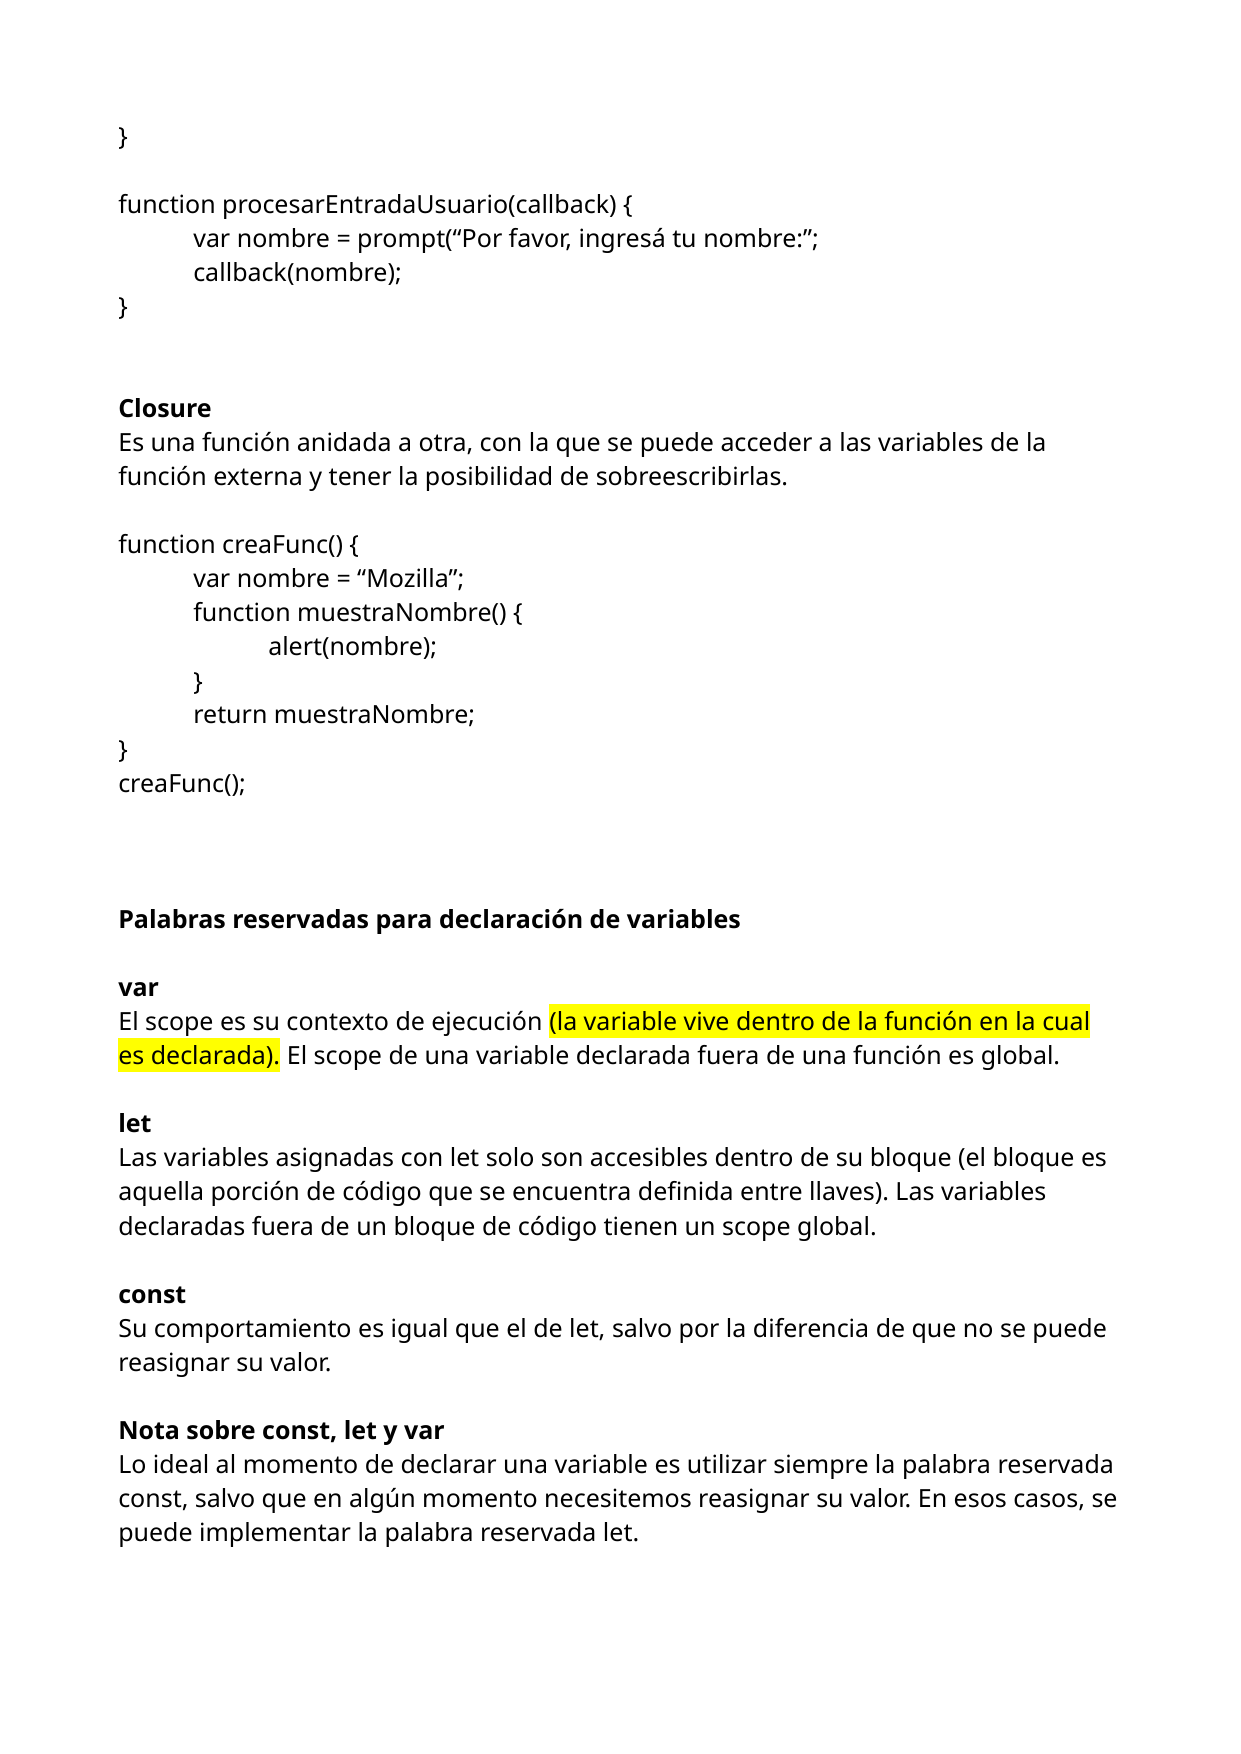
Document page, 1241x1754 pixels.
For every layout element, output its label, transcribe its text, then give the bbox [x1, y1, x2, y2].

text } [118, 663, 1122, 697]
text Nota sobre const, let y var [118, 1412, 1122, 1447]
text Palabras reservadas para declaración de variables [118, 902, 1122, 936]
text Es una función anidada a otra, con la que se puede acceder a las variables de la función externa y tener la posibilidad de sobreescribirlas. [118, 425, 1122, 493]
text El scope es su contexto de ejecución (la variable vive dentro de la función en la cual es declarada). El scope de una variable declarada fuera de una función es global. [118, 1004, 1122, 1072]
text let [118, 1106, 1122, 1140]
text Lo ideal al momento de declarar una variable es utilizar siempre la palabra reservada const, salvo que en algún momento necesitemos reasignar su valor. En esos casos, se puede implementar la palabra reservada let. [118, 1447, 1122, 1549]
text var nombre = prompt(“Por favor, ingresá tu nombre:”; [118, 220, 1122, 254]
text var [118, 970, 1122, 1004]
text function procesarEntradaUsuario(callback) { [118, 186, 1122, 220]
text function muestraNombre() { [118, 595, 1122, 629]
text } [118, 288, 1122, 322]
text } [118, 731, 1122, 765]
text alert(nombre); [118, 629, 1122, 663]
text function creaFunc() { [118, 527, 1122, 561]
text Closure [118, 391, 1122, 425]
text creaFunc(); [118, 765, 1122, 799]
text Las variables asignadas con let solo son accesibles dentro de su bloque (el bloque es aquella porción de código que se encuentra definida entre llaves). Las variables declaradas fuera de un bloque de código tienen un scope global. [118, 1140, 1122, 1242]
text } [118, 118, 1122, 152]
text const [118, 1276, 1122, 1310]
text callback(nombre); [118, 254, 1122, 288]
text var nombre = “Mozilla”; [118, 561, 1122, 595]
text return muestraNombre; [118, 697, 1122, 731]
text Su comportamiento es igual que el de let, salvo por la diferencia de que no se puede reasignar su valor. [118, 1310, 1122, 1378]
